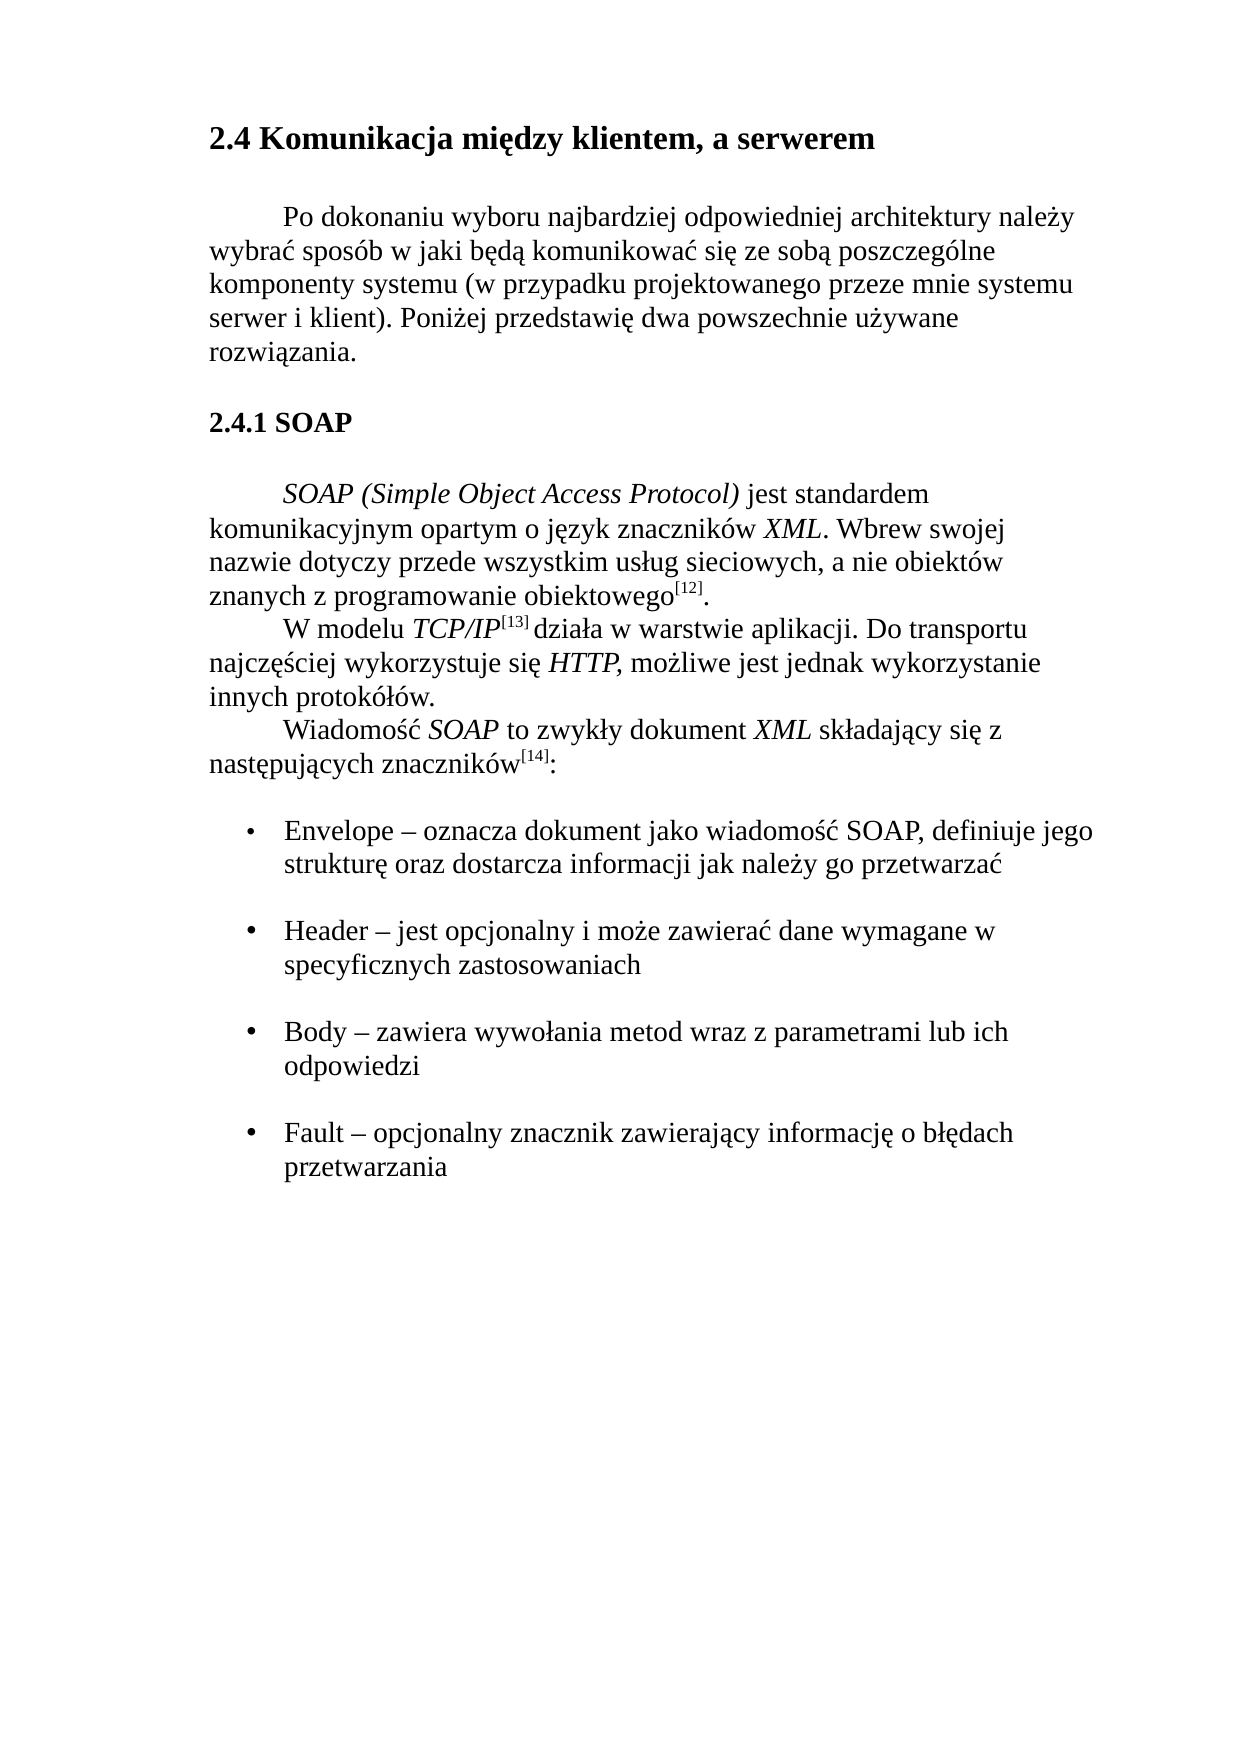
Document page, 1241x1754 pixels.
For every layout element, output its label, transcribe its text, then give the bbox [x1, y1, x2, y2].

text Po dokonaniu wyboru najbardziej odpowiedniej architektury należy wybrać sposób w jaki będą komunikować się ze sobą poszczególne komponenty systemu (w przypadku projektowanego przeze mnie systemu serwer i klient). Poniżej przedstawię dwa powszechnie używane rozwiązania. [209, 195, 1095, 367]
text Wiadomość SOAP to zwykły dokument XML składający się z następujących znaczników[14]: [209, 712, 1095, 779]
list Body – zawiera wywołania metod wraz z parametrami lub ich odpowiedzi [246, 1014, 1095, 1081]
list Envelope – oznacza dokument jako wiadomość SOAP, definiuje jego strukturę oraz dostarcza informacji jak należy go przetwarzać [246, 813, 1095, 880]
text SOAP (Simple Object Access Protocol) jest standardem komunikacyjnym opartym o język znaczników XML. Wbrew swojej nazwie dotyczy przede wszystkim usług sieciowych, a nie obiektów znanych z programowanie obiektowego[12]. [209, 473, 1095, 612]
list Fault – opcjonalny znacznik zawierający informację o błędach przetwarzania [246, 1115, 1095, 1182]
text W modelu TCP/IP[13] działa w warstwie aplikacji. Do transportu najczęściej wykorzystuje się HTTP, możliwe jest jednak wykorzystanie innych protokółów. [209, 612, 1095, 712]
text 2.4.1 SOAP [209, 406, 1095, 439]
list Header – jest opcjonalny i może zawierać dane wymagane w specyficznych zastosowaniach [246, 913, 1095, 981]
text 2.4 Komunikacja między klientem, a serwerem [209, 118, 1095, 156]
